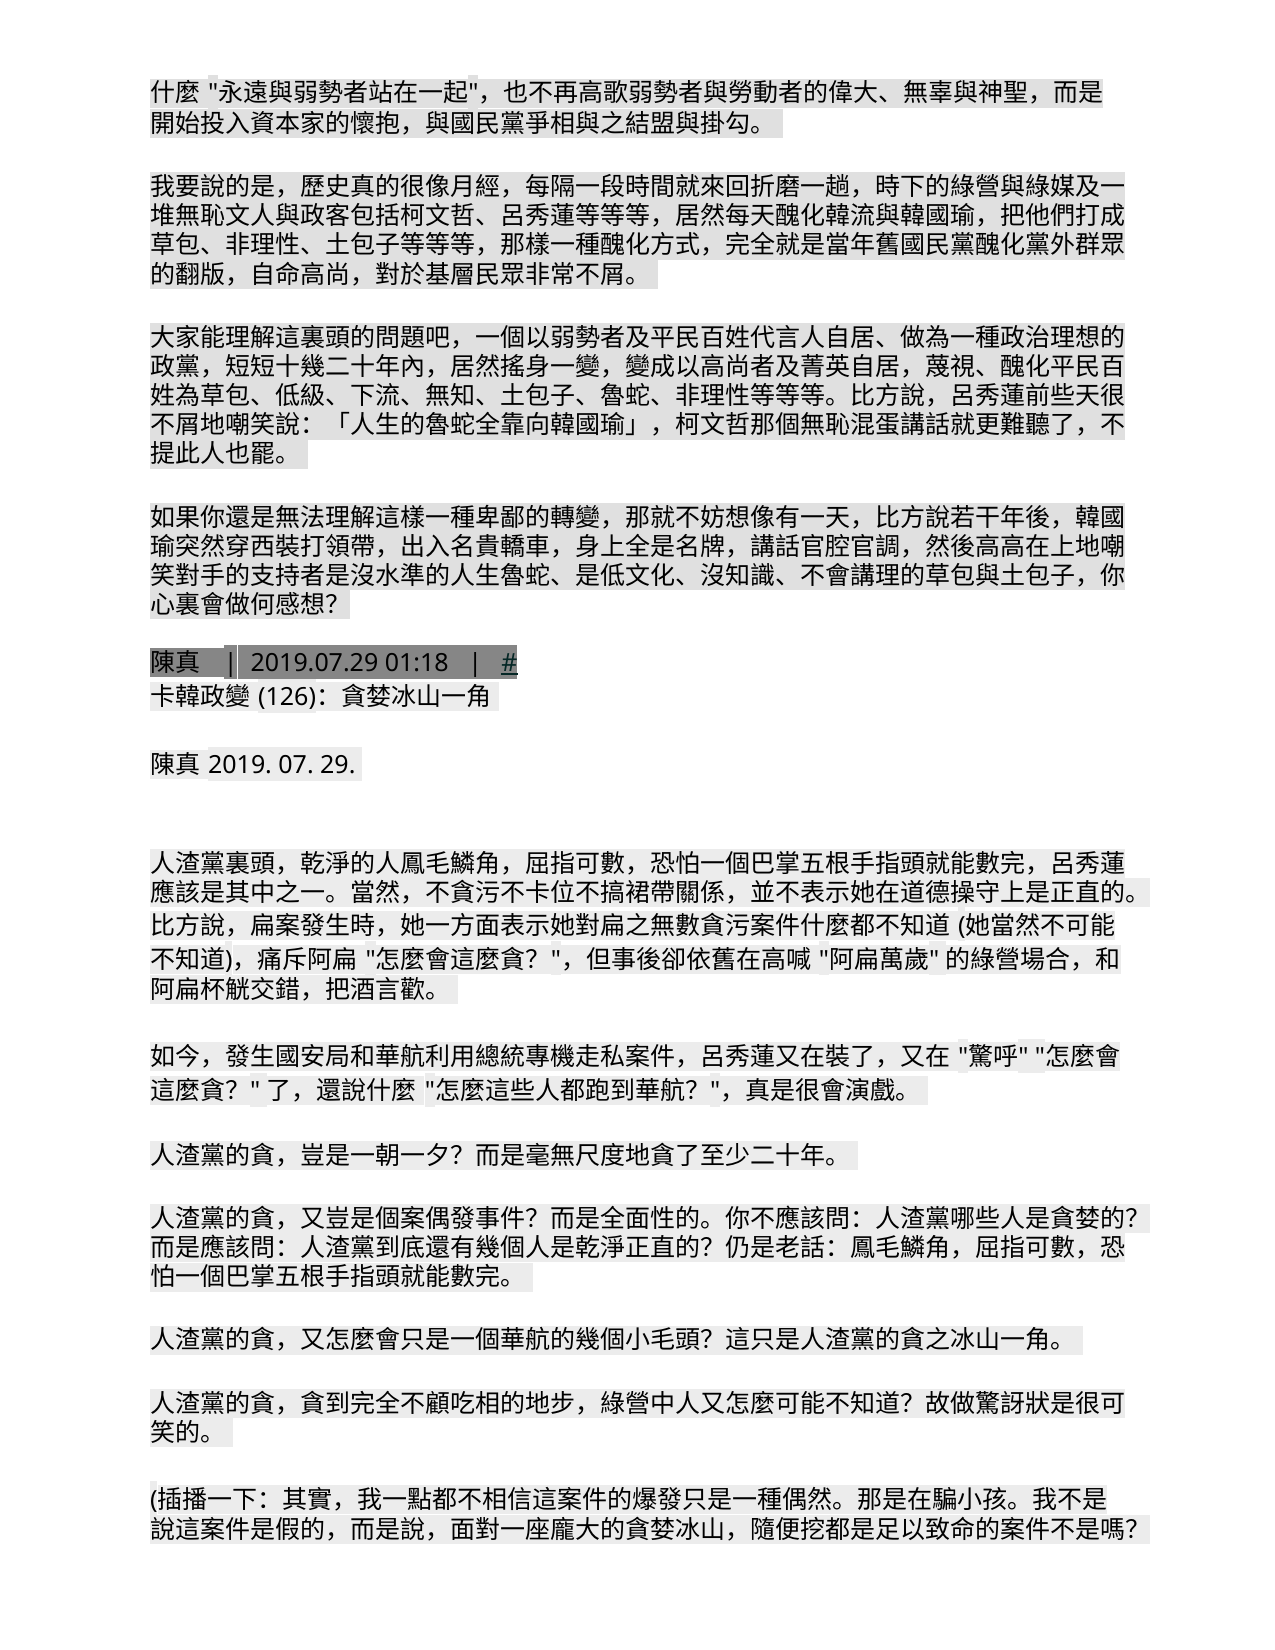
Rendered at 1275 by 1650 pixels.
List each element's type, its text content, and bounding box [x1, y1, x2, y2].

text 陳真 | 2019.07.29 01:18 | # [150, 644, 1125, 679]
text 卡韓政變 (127)：從前，有個民進黨 陳真 2019. 07. 29. 從前，有個台南市長叫蘇南成，參選之前是國民黨，參選時因為沒被提名，搖身一變，變成 "黨外"，大罵國民黨；選上之後，居然又變回國民黨；後來深獲蔣經國賞識，派來高雄當市長 (那時候院轄市市長採直接官派)；翻雲覆雨，言行反覆，一下說這樣，一下說那樣，李敖因此給他封了一個很難聽的外號。 蘇南成當選台南市長時應該差不多是1977年，我剛念國中，常跑去聽演講，幾乎每一場都參加；萬人空巷，眾人情緒沸騰。至於講了些什麼，我只記得一些關鍵字，其中之一就是 "疼惜咱賺食人"(台語 "照顧咱們勞動者" 之意)，把國民黨講得像個人渣黨似的。我還記得投票前夕，蘇南成揚言，如果國民黨膽敢做票，就要帶領大家去火燒國民黨台南市黨部。 兩年後，1979年，發生美麗島事件，黨外人士被一網打盡，唯有蘇南成等極少數人安然無恙。不但安然無恙，蘇南成還痛罵美麗島人士為 "暴徒"。不久之後，重回國民黨，官位從此步步高升。後來，綠營崛起，阿扁上台，蘇南成又變成綠的了。忽藍忽綠，進進出出，令人眼花撩亂。 這還沒什麼。最不可思議的是，就如同阿扁，蘇南成選前三句不離 "關心咱賺食人"，"永遠要和弱勢者站在一起"，"對抗腐敗的國民黨"，選後卻開始打壓弱勢，"整頓" 攤販，視其基本生計如無物，強制遷移民族路夜市，並且重新加入 "腐敗墮落的國民黨"。 從其言行，你就能理解為何李敖封他是 "台灣第一不要臉"。李敖說： 「蘇南成出身國民黨又出賣國民黨，投身黨外又出賣黨外，側身黑社會又出賣黑社會，十多年下來，又回頭重啃國民黨的一對隆乳，有奶就是娘的表演『浪子回頭』...他的當選，象徵著國民黨的沒落、黨外的沒落、和現實主義的抬頭」。 不過，蘇南成若地下有知，肯定會覺得很不公平，就連我也沒法認同李敖對他的惡評，因其所作所為跟後來的民進黨哪能相比？民進黨的卑鄙與貪婪，千百萬倍都不只。蘇南成好歹還戮力從公 (成立 "馬上辦中心" 及夜間辦公等等)，而且應該 "還算清廉" (但我不確定)。而如今的整個民進黨，一切作為可以用三個詞來概括，一是大撈特撈，二是無所不騙，三是雞犬昇天；吃相非常難看，毫無廉恥。尤有甚者，每天炒作仇中反華與兩岸衝突來騙選票，一到選舉就是抹黑造謠出奧步，基本上就是一個犯罪集團。 從蘇南成被李敖取綽號的例子，你就可以知道短短三十多年，所謂反對陣營或反對黨 (亦即民進黨) 之道德淪喪的嚴重程度。如果用現在幾乎毫無廉恥的道德水平來看待蘇南成，他根本一點也不特別惡劣，甚至若以正面評價之，仍然說得過去，畢竟他雖游走藍綠，但仍然在大方向做了許多有利於大眾之事。 民進黨卻根本不是這樣；好話說盡，壞事做絕，製造族群衝突及犧牲眾人長遠福祉來撈取個人權位與暴利，完全就是一個人渣黨。 現在的人普遍缺乏歷史感，只看眼前，卻不清楚過去，因此在很多事情上很難看出問題本質。比方說，早期的民進黨或是更早的黨外，"弱勢者" 三個字極其神聖無比，致力與基層百姓一起生活與打拼，以之為榮，謂之草根運動。簡單說就是：政治之一切作為與理想，無非就是應以平民百姓與弱勢者之基本權益為優先。 "永遠與弱勢者站在一起" 基本上就是整個所謂反對運動對抗 "腐敗墮落的國民黨權貴" 之主要精神所在。每一場抗議，每一次選舉，都是圍繞著這樣一個基本理念，歌頌勞動者與受薪階級的辛苦與偉大，不捨各種弱勢族群在社會發展中淪為政治權貴撈取暴利的犧牲品。 舊國民黨很厲害，於是就給這樣一個政治理想扣上一頂 "反商、反智、反發展" 的污名化大帽子，經常藉以羞辱黨外支持群眾就是一群流氓，一群混混，一群社會邊緣人，一群沒有良好職業、沒有理性、無知無識、狂熱非理性、見識膚淺、動輒打架罵三字經嚼檳榔穿拖鞋隨地吐痰的人。透過主流媒體的洗腦，這樣一種污名化形象，深入人心。特別是在醫院或校園等菁英世界裏，只要一提起黨外，各種根深蒂固的污名化刻板印象，立即鋪天蓋地而來，取代一切有意義的討論。 我常舉個例，舉過 N次了。1991年，林義雄返台定居，並出版了一本書叫做 "去國懷鄉"，寫他過去四年在哈佛、劍橋與日本筑波大學求學與生活的經過。他送了一本給我。 1991年，我在林口長庚工作。有一天，我在醫師研究室讀這本書。一位醫師同事看到了，很不屑，走過身邊時丟下一句話說："你怎麼在看這種書？" 我問他 '這種書是哪種書？" 他說，"就是地痞流氓嘛"。我說，"林義雄不是地痞流氓啊"。 那醫生比我資深，聽我膽敢反駁，頓時發飆，開始數落黨外群眾如何沒水準，並指證歷歷說他親眼看過黨外抗議群眾跳到路邊的車子上亂踩，亂罵政府，一堆人吵吵鬧鬧，不會講道理，只會鬧，很沒水準云云。 這例子是要說，你別以為現在的醫界或校園很綠是一種天然綠，根本沒這回事，而且正好相反；在那個年代，學界、醫界和校園一面倒全是藍的，全是統派，全是敵視黨外，就連林義雄這樣一個當年就被黨外群眾視為人格者的人，依然普遍被污名化為"地痞流氓" 那一類的人，更不用說一般黨外群眾的醜陋形象了。 1998年，林義雄當上民進黨黨主席，為了打破這樣一種反商、反智、無腦、反發展的污名化草包形象，還特別舉辦了一些座談與演講，特別邀請諸如當年的首富王永慶，成為民進黨的座上賓，待之以禮。 實際上，這些調整形象之舉，不能說是假動作，而是真本質；當時的民進黨早已不再高喊什麼 "永遠與弱勢者站在一起"，也不再高歌弱勢者與勞動者的偉大、無辜與神聖，而是開始投入資本家的懷抱，與國民黨爭相與之結盟與掛勾。 我要說的是，歷史真的很像月經，每隔一段時間就來回折磨一趟，時下的綠營與綠媒及一堆無恥文人與政客包括柯文哲、呂秀蓮等等等，居然每天醜化韓流與韓國瑜，把他們打成草包、非理性、土包子等等等，那樣一種醜化方式，完全就是當年舊國民黨醜化黨外群眾的翻版，自命高尚，對於基層民眾非常不屑。 大家能理解這裏頭的問題吧，一個以弱勢者及平民百姓代言人自居、做為一種政治理想的政黨，短短十幾二十年內，居然搖身一變，變成以高尚者及菁英自居，蔑視、醜化平民百姓為草包、低級、下流、無知、土包子、魯蛇、非理性等等等。比方說，呂秀蓮前些天很不屑地嘲笑說：「人生的魯蛇全靠向韓國瑜」，柯文哲那個無恥混蛋講話就更難聽了，不提此人也罷。 如果你還是無法理解這樣一種卑鄙的轉變，那就不妨想像有一天，比方說若干年後，韓國瑜突然穿西裝打領帶，出入名貴轎車，身上全是名牌，講話官腔官調，然後高高在上地嘲笑對手的支持者是沒水準的人生魯蛇、是低文化、沒知識、不會講理的草包與土包子，你心裏會做何感想？ [150, 75, 1125, 619]
text 卡韓政變 (126)：貪婪冰山一角 陳真 2019. 07. 29. 人渣黨裏頭，乾淨的人鳳毛鱗角，屈指可數，恐怕一個巴掌五根手指頭就能數完，呂秀蓮應該是其中之一。當然，不貪污不卡位不搞裙帶關係，並不表示她在道德操守上是正直的。比方說，扁案發生時，她一方面表示她對扁之無數貪污案件什麼都不知道 (她當然不可能不知道)，痛斥阿扁 "怎麼會這麼貪？"，但事後卻依舊在高喊 "阿扁萬歲" 的綠營場合，和阿扁杯觥交錯，把酒言歡。 如今，發生國安局和華航利用總統專機走私案件，呂秀蓮又在裝了，又在 "驚呼" "怎麼會這麼貪？" 了，還說什麼 "怎麼這些人都跑到華航？"，真是很會演戲。 人渣黨的貪，豈是一朝一夕？而是毫無尺度地貪了至少二十年。 人渣黨的貪，又豈是個案偶發事件？而是全面性的。你不應該問：人渣黨哪些人是貪婪的？而是應該問：人渣黨到底還有幾個人是乾淨正直的？仍是老話：鳳毛鱗角，屈指可數，恐怕一個巴掌五根手指頭就能數完。 人渣黨的貪，又怎麼會只是一個華航的幾個小毛頭？這只是人渣黨的貪之冰山一角。 人渣黨的貪，貪到完全不顧吃相的地步，綠營中人又怎麼可能不知道？故做驚訝狀是很可笑的。 (插播一下：其實，我一點都不相信這案件的爆發只是一種偶然。那是在騙小孩。我不是說這案件是假的，而是說，面對一座龐大的貪婪冰山，隨便挖都是足以致命的案件不是嗎？因此，一定有某一種遠大於藍綠的勢力 (亦即美國)，決定於此時此刻透過某一方勢力(所謂時代力量) 來進行打擊。目的何在，我沒有定論，我的個人猜想：一是發出威脅警告，若仍不充份配合，會有更大的打擊。一是勢力重組。人渣黨底下這些尾巴黨，恐怕才是美國所欲栽培的日後主要政治代理人，而既有的人渣黨勢力將會被逐漸削弱與重整，往 CIA在近幾年於全球各地滲透所強調的年輕化方向發展。這類猜想雖然正確性應有九成以上，但我也只能說這部份謹供參考，不是本文重點。) 前一陣子，蔡英文的心腹親信吳音寧指控說韓國瑜身邊有 "黑金"。這話只講對四分之一，另外四分之三她故意裝蒜。 一，韓國瑜在政治上的支持力量 "之一"，如我過去所經常提起，就是所謂地方派系。但是，地方派系並不等於黑金；其中一部份人之行事作風確實是有問題的，但這些人並沒有因為支持韓國瑜而取得政治權位或任何非法利益。至少到目前為止並沒有。 二，跨越既定選民結構的韓流，才是韓國瑜的主要支撐力量，而非地方派系。故意把地方派系和黑金畫上等號，然後再故意把韓國瑜說成黑金代理人，這就是抹黑。 三，一個人要選總統，即便是林義雄，他的支持者豈有可能全部是正人君子？當然不可能。因此，如果你要做出任何相關道德指控，那麼，韓國瑜陣營的問題如果是 1，那麼，人渣黨就是10000。但是，吳音寧做為人渣黨的一個權力核心智庫決策者 (她完全不是什麼高級實習生那般清純，她是真正意義上的核心權力者)，對韓國瑜做出那樣一種抹黑式的指控，存心就是睜眼說瞎話。 ==================== 「哇！這些人怎麼都跑到華航」 從私菸案發現華航高層綠油油，呂秀蓮嚇一跳 風傳媒 朱冠諭 2019年7月28日 國安局私菸案延燒，包括事件爆發後被調職的原資深副總羅雅美、空品處副總邱彰信都被指是親綠人馬。前副總統呂秀蓮日前上政論節目蒔，坦言以前不知道，這幾天才發現被點名的華航高層綠油油一片，讓她驚喊：「哇！這些人怎麼都跑到華航去了。」 私菸案雪球越滾越大，羅雅美被發現曾是綠營大老邱義仁秘書，2008年在時任總統陳水扁下台前，她從國安會轉入華儲，再轉任華膳、華航資深副總等職，11年來職務4級跳；而邱彰信則是民進黨立委邱議瑩的弟弟。 呂秀蓮表示，從這次事件外界看到國安有問題、華航配合，這幾天被點名的高層人士綠油油一片，而且很多退休立委通通都想到國營事業去。針對私菸案，呂秀蓮好奇，華航是買國安會的帳還是買總統府的帳？並直言如果華航高層人士不是國安會決定，明明是總統府決定，總統府裡面是不是也有問題？ 呂秀蓮提到，去年（2018）大選選得那麼難看，結果所有落選人都升高官了，這件事很多人不能接受，「你把我們當瘋子嗎？」呂秀蓮還說，蔡英文用這樣粗暴的方式回報給選民，給別人非常惡劣的印象，但她都沒有感覺，也不覺得自己顛覆了價值、腐蝕了是非標準，「總有一天反撲起來就會很可怕。」 [150, 679, 1125, 1544]
